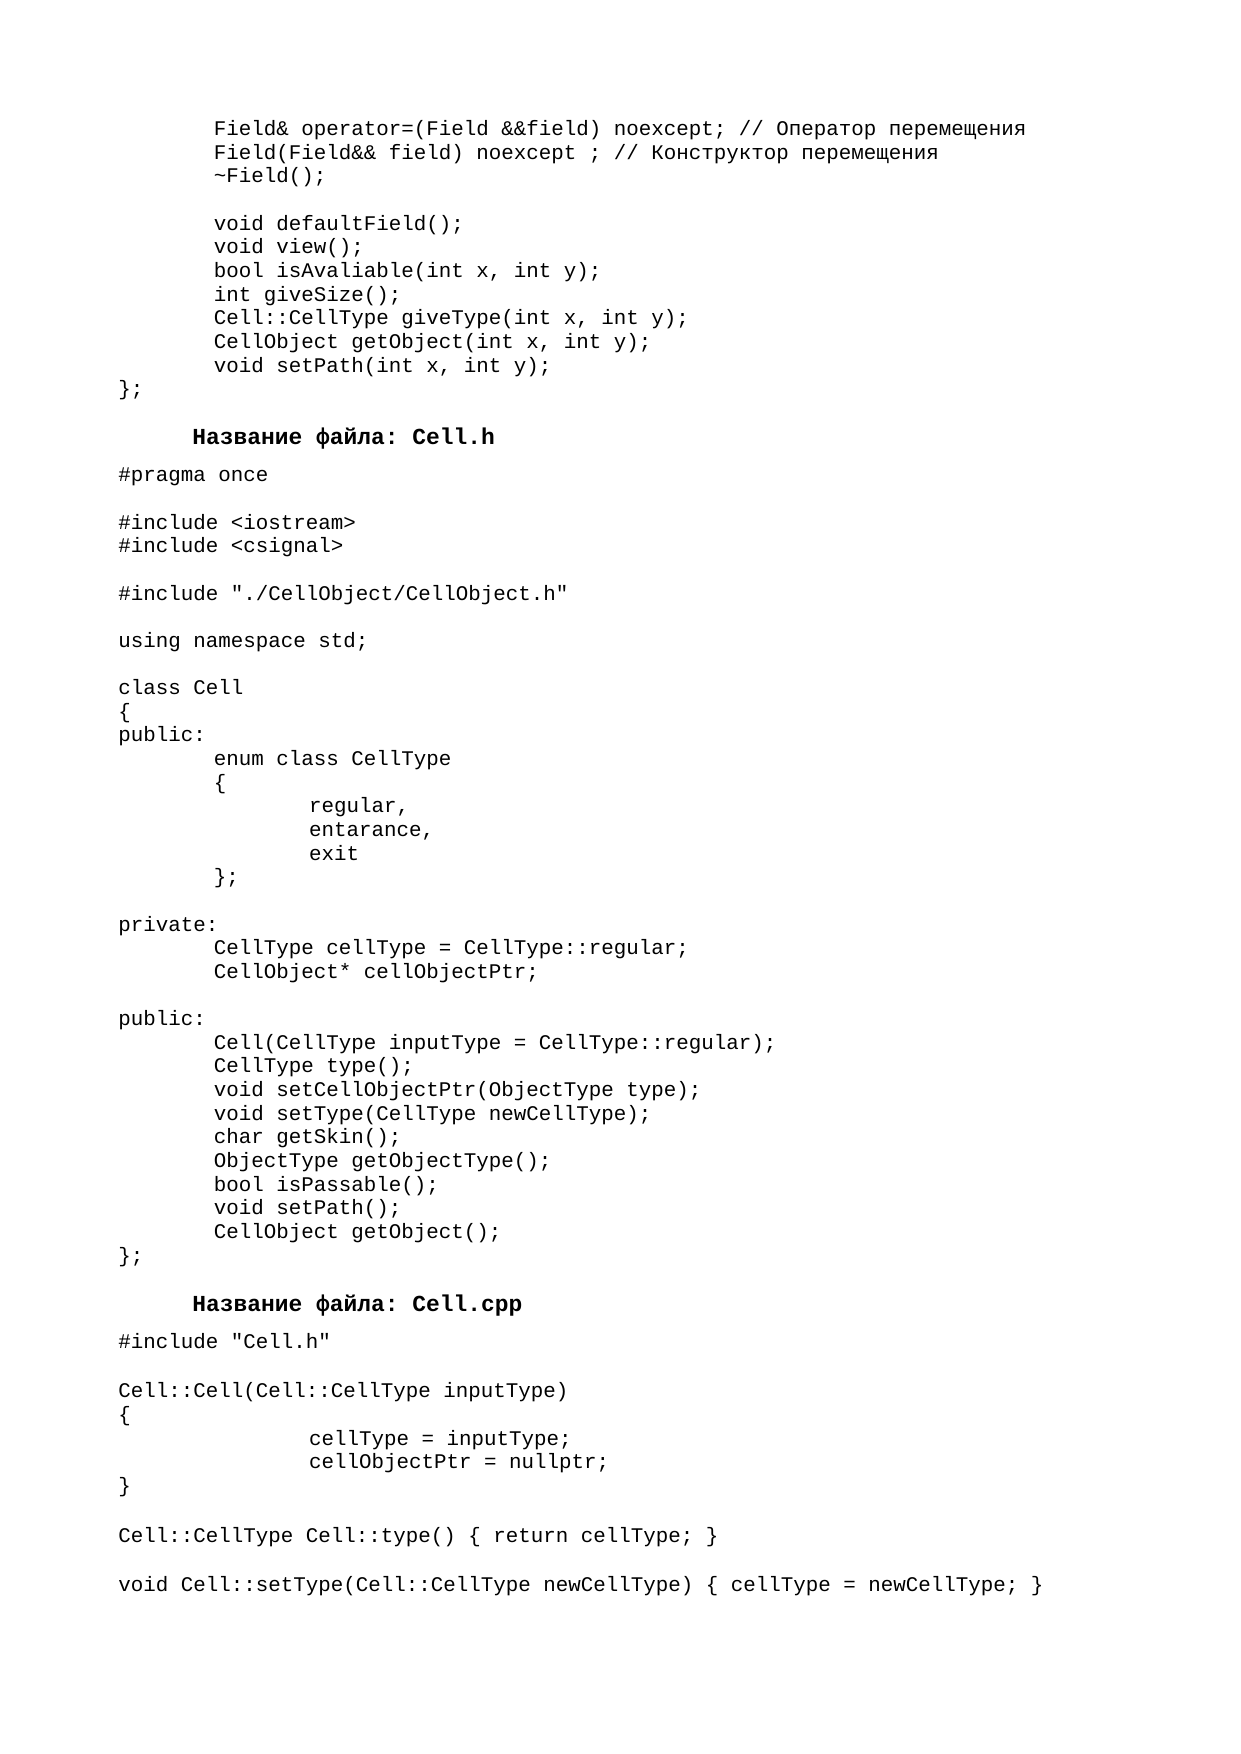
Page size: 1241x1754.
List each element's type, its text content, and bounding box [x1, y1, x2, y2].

text bool isAvaliable(int x, int y); [118, 260, 1122, 284]
text { [118, 701, 1122, 724]
text enum class CellType [118, 748, 1122, 772]
text void view(); [118, 236, 1122, 260]
text char getSkin(); [118, 1126, 1122, 1150]
text }; [118, 866, 1122, 890]
text bool isPassable(); [118, 1174, 1122, 1197]
text exit [118, 843, 1122, 866]
text { [118, 772, 1122, 795]
text cellType = inputType; [118, 1428, 1122, 1451]
text public: [118, 1008, 1122, 1032]
text #include "./CellObject/CellObject.h" [118, 583, 1122, 606]
text class Cell [118, 677, 1122, 701]
text Field& operator=(Field &&field) noexcept; // Оператор перемещения [118, 118, 1122, 142]
text #include <csignal> [118, 535, 1122, 559]
text int giveSize(); [118, 284, 1122, 307]
text ~Field(); [118, 165, 1122, 189]
text Cell::CellType giveType(int x, int y); [118, 307, 1122, 331]
text void setType(CellType newCellType); [118, 1103, 1122, 1126]
text { [118, 1404, 1122, 1428]
text void defaultField(); [118, 213, 1122, 236]
text } [118, 1475, 1122, 1499]
text CellObject getObject(); [118, 1221, 1122, 1245]
text CellType type(); [118, 1056, 1122, 1079]
text Cell(CellType inputType = CellType::regular); [118, 1032, 1122, 1056]
text #include "Cell.h" [118, 1331, 1122, 1354]
text ObjectType getObjectType(); [118, 1150, 1122, 1174]
text }; [118, 1245, 1122, 1268]
text Название файла: Cell.h [118, 426, 1122, 451]
text entarance, [118, 819, 1122, 843]
text cellObjectPtr = nullptr; [118, 1451, 1122, 1475]
text CellObject* cellObjectPtr; [118, 961, 1122, 984]
text using namespace std; [118, 630, 1122, 653]
text regular, [118, 795, 1122, 819]
text Название файла: Cell.cpp [118, 1292, 1122, 1318]
text void Cell::setType(Cell::CellType newCellType) { cellType = newCellType; } [118, 1574, 1122, 1598]
text CellObject getObject(int x, int y); [118, 331, 1122, 354]
text private: [118, 914, 1122, 937]
text CellType cellType = CellType::regular; [118, 937, 1122, 961]
text Cell::Cell(Cell::CellType inputType) [118, 1380, 1122, 1404]
text }; [118, 378, 1122, 402]
text #pragma once [118, 464, 1122, 488]
text #include <iostream> [118, 512, 1122, 535]
text void setCellObjectPtr(ObjectType type); [118, 1079, 1122, 1103]
text void setPath(int x, int y); [118, 354, 1122, 378]
text Field(Field&& field) noexcept ; // Конструктор перемещения [118, 142, 1122, 165]
text void setPath(); [118, 1197, 1122, 1221]
text Cell::CellType Cell::type() { return cellType; } [118, 1524, 1122, 1548]
text public: [118, 724, 1122, 748]
